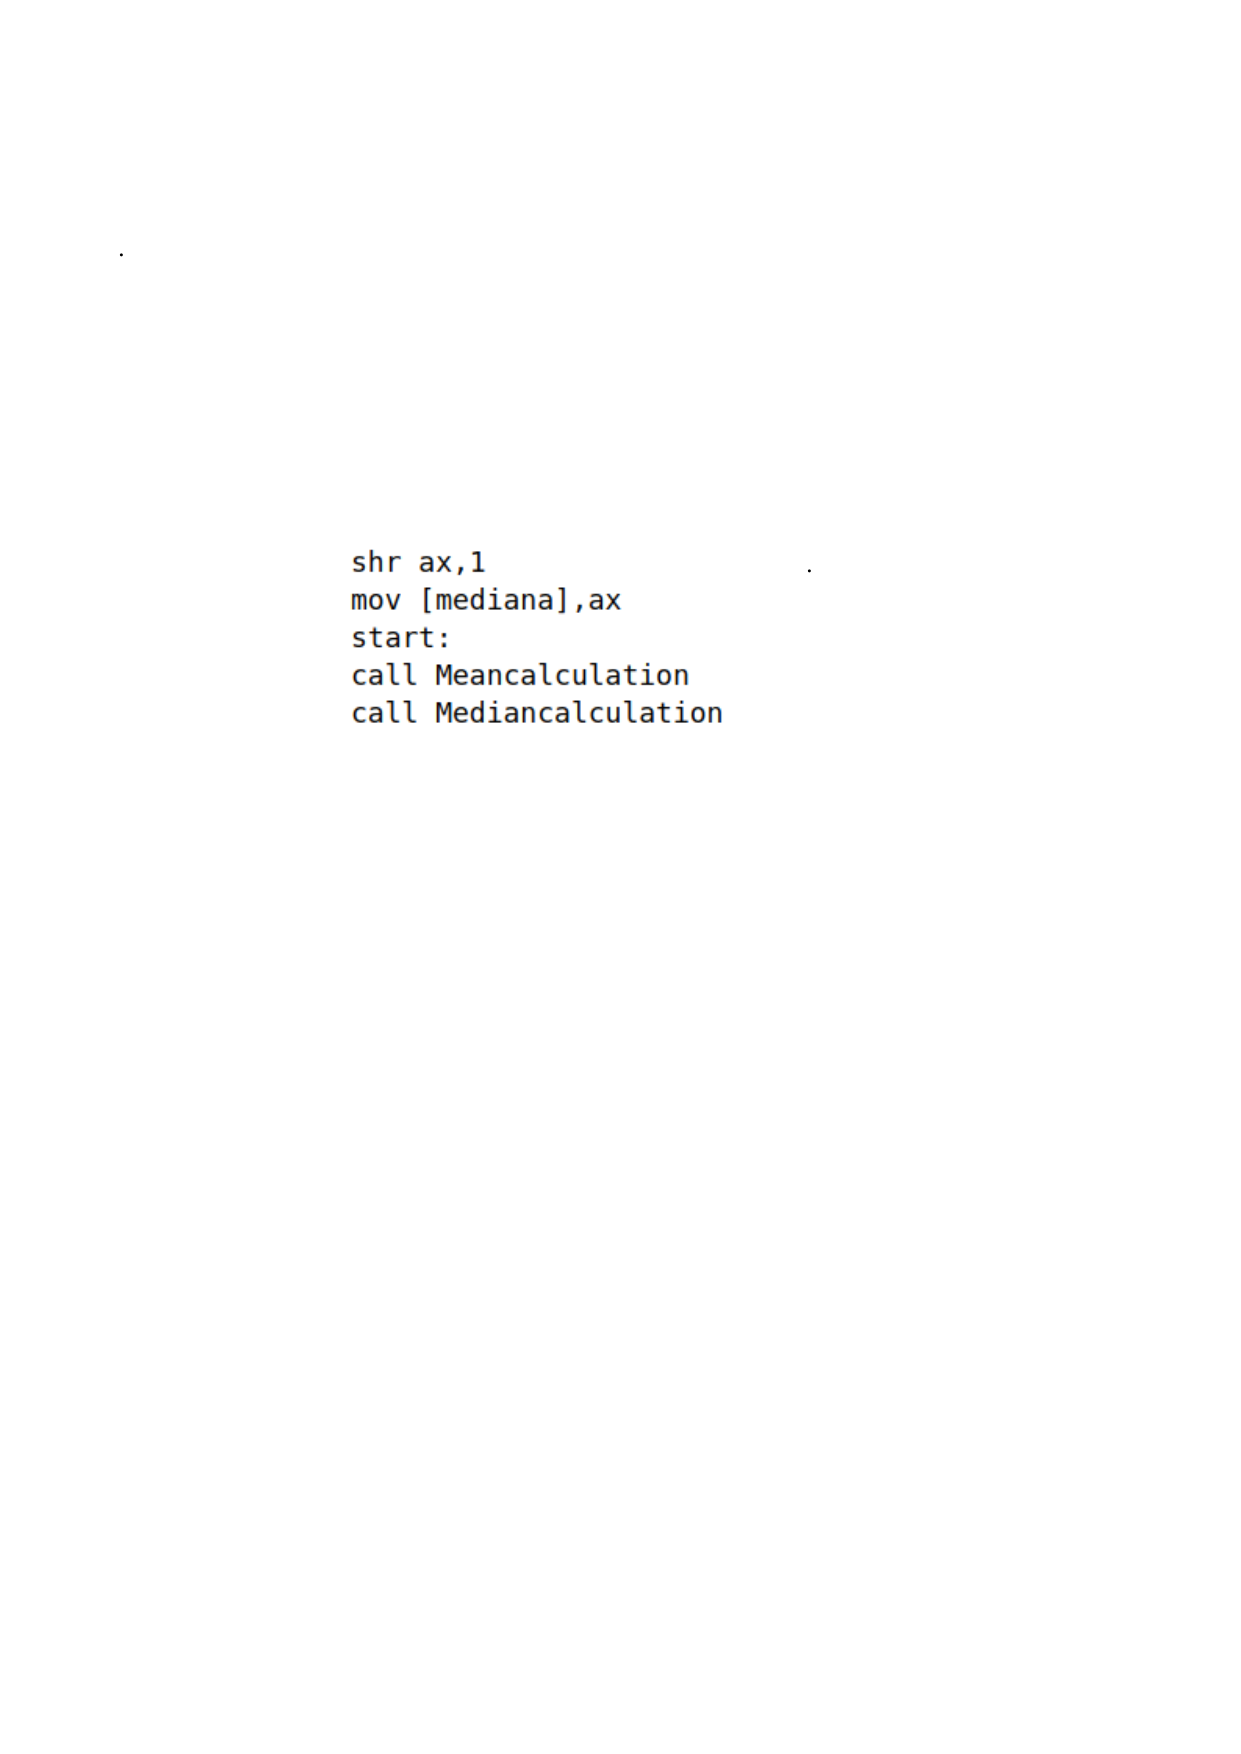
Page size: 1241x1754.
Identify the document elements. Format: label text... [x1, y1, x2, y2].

text . [118, 233, 1122, 262]
picture [340, 547, 806, 748]
text [118, 549, 340, 578]
text . [806, 549, 1122, 578]
